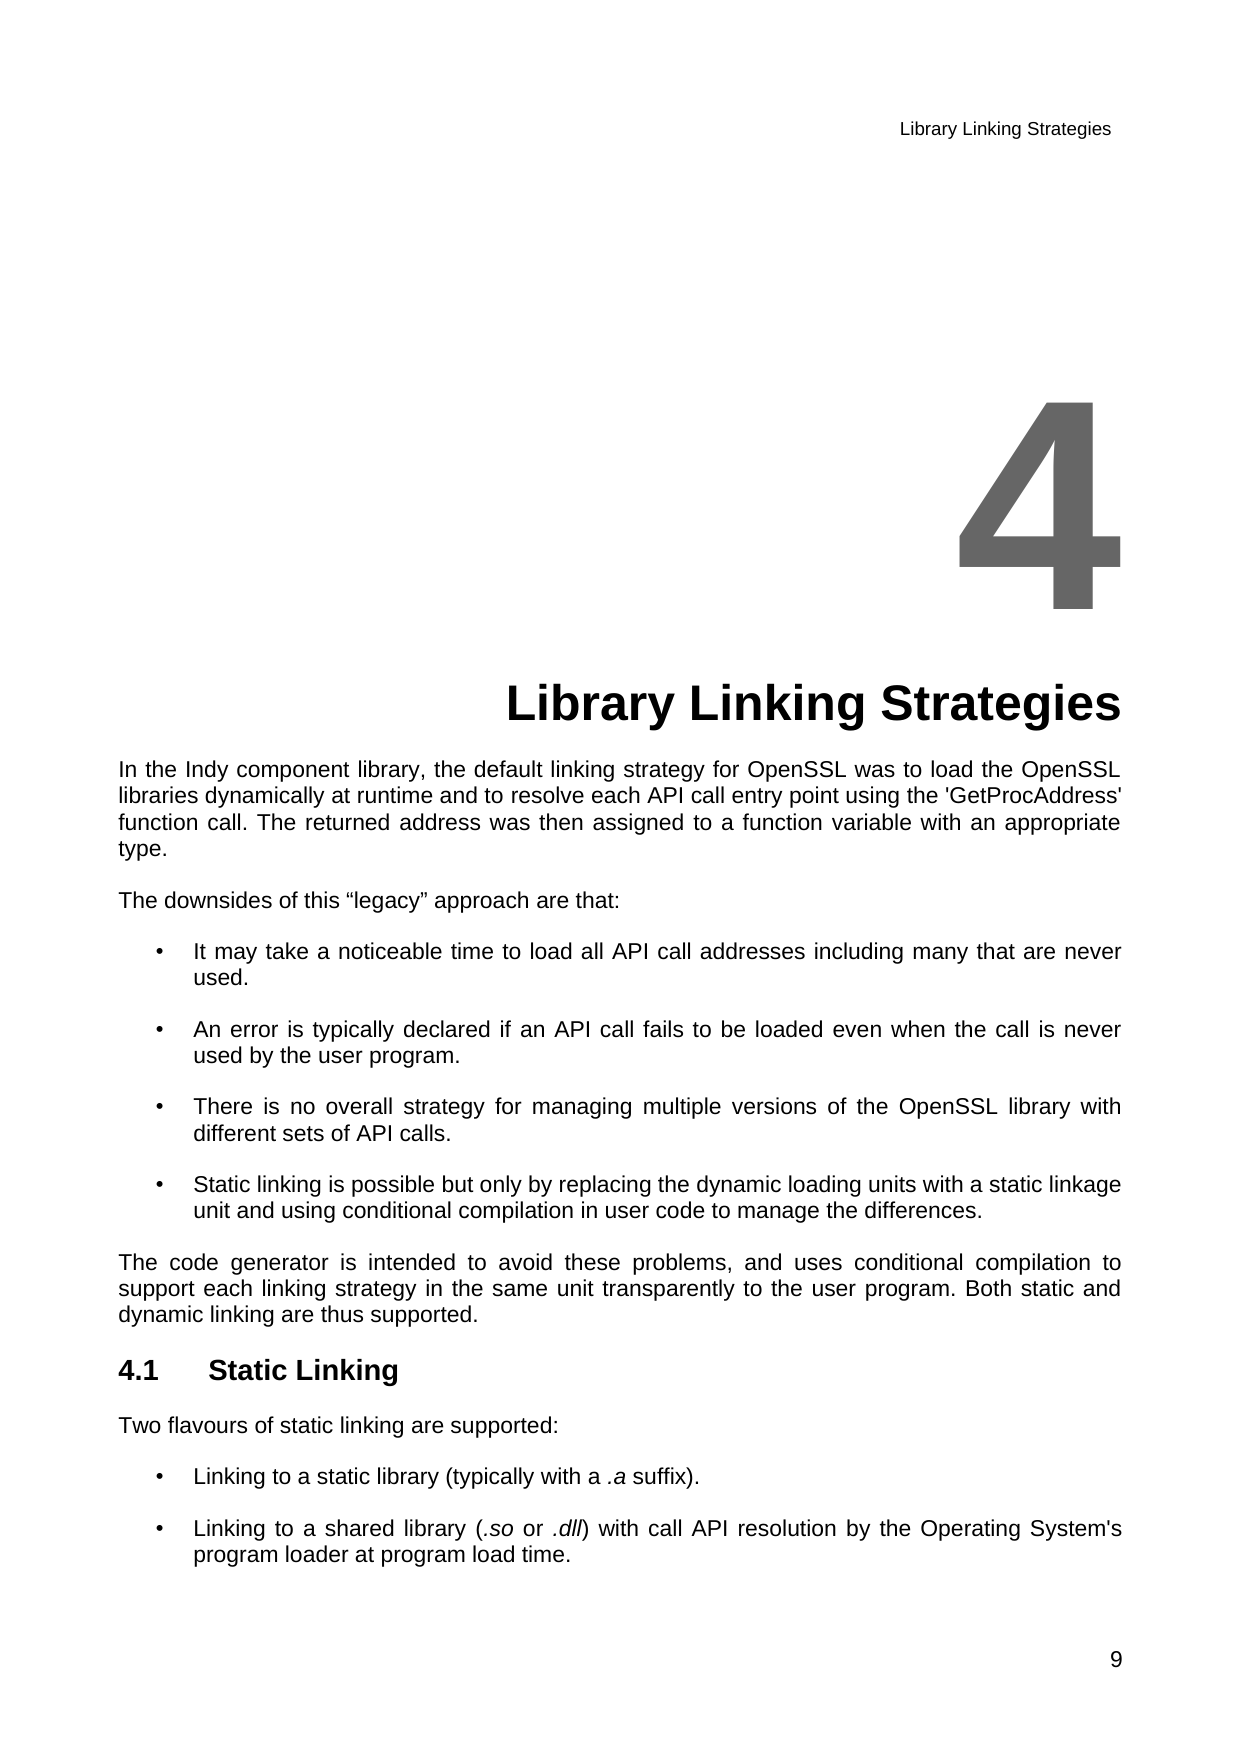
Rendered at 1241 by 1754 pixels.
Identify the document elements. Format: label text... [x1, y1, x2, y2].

list There is no overall strategy for managing multiple versions of the OpenSSL library with different sets of API calls. [156, 1093, 1122, 1146]
text The downsides of this “legacy” approach are that: [118, 887, 1122, 913]
subtitle Library Linking Strategies [81, 328, 1122, 731]
list Linking to a shared library (.so or .dll) with call API resolution by the Operating System's program loader at program load time. [156, 1514, 1122, 1567]
subtitle Static Linking [118, 1353, 1122, 1386]
text Two flavours of static linking are supported: [118, 1412, 1122, 1438]
text In the Indy component library, the default linking strategy for OpenSSL was to load the OpenSSL libraries dynamically at runtime and to resolve each API call entry point using the 'GetProcAddress' function call. The returned address was then assigned to a function variable with an appropriate type. [118, 756, 1122, 862]
list Static linking is possible but only by replacing the dynamic loading units with a static linkage unit and using conditional compilation in user code to manage the differences. [156, 1171, 1122, 1224]
list It may take a noticeable time to load all API call addresses including many that are never used. [156, 938, 1122, 991]
list Linking to a static library (typically with a .a suffix). [156, 1463, 1122, 1489]
text The code generator is intended to avoid these problems, and uses conditional compilation to support each linking strategy in the same unit transparently to the user program. Both static and dynamic linking are thus supported. [118, 1249, 1122, 1328]
list An error is typically declared if an API call fails to be loaded even when the call is never used by the user program. [156, 1016, 1122, 1068]
